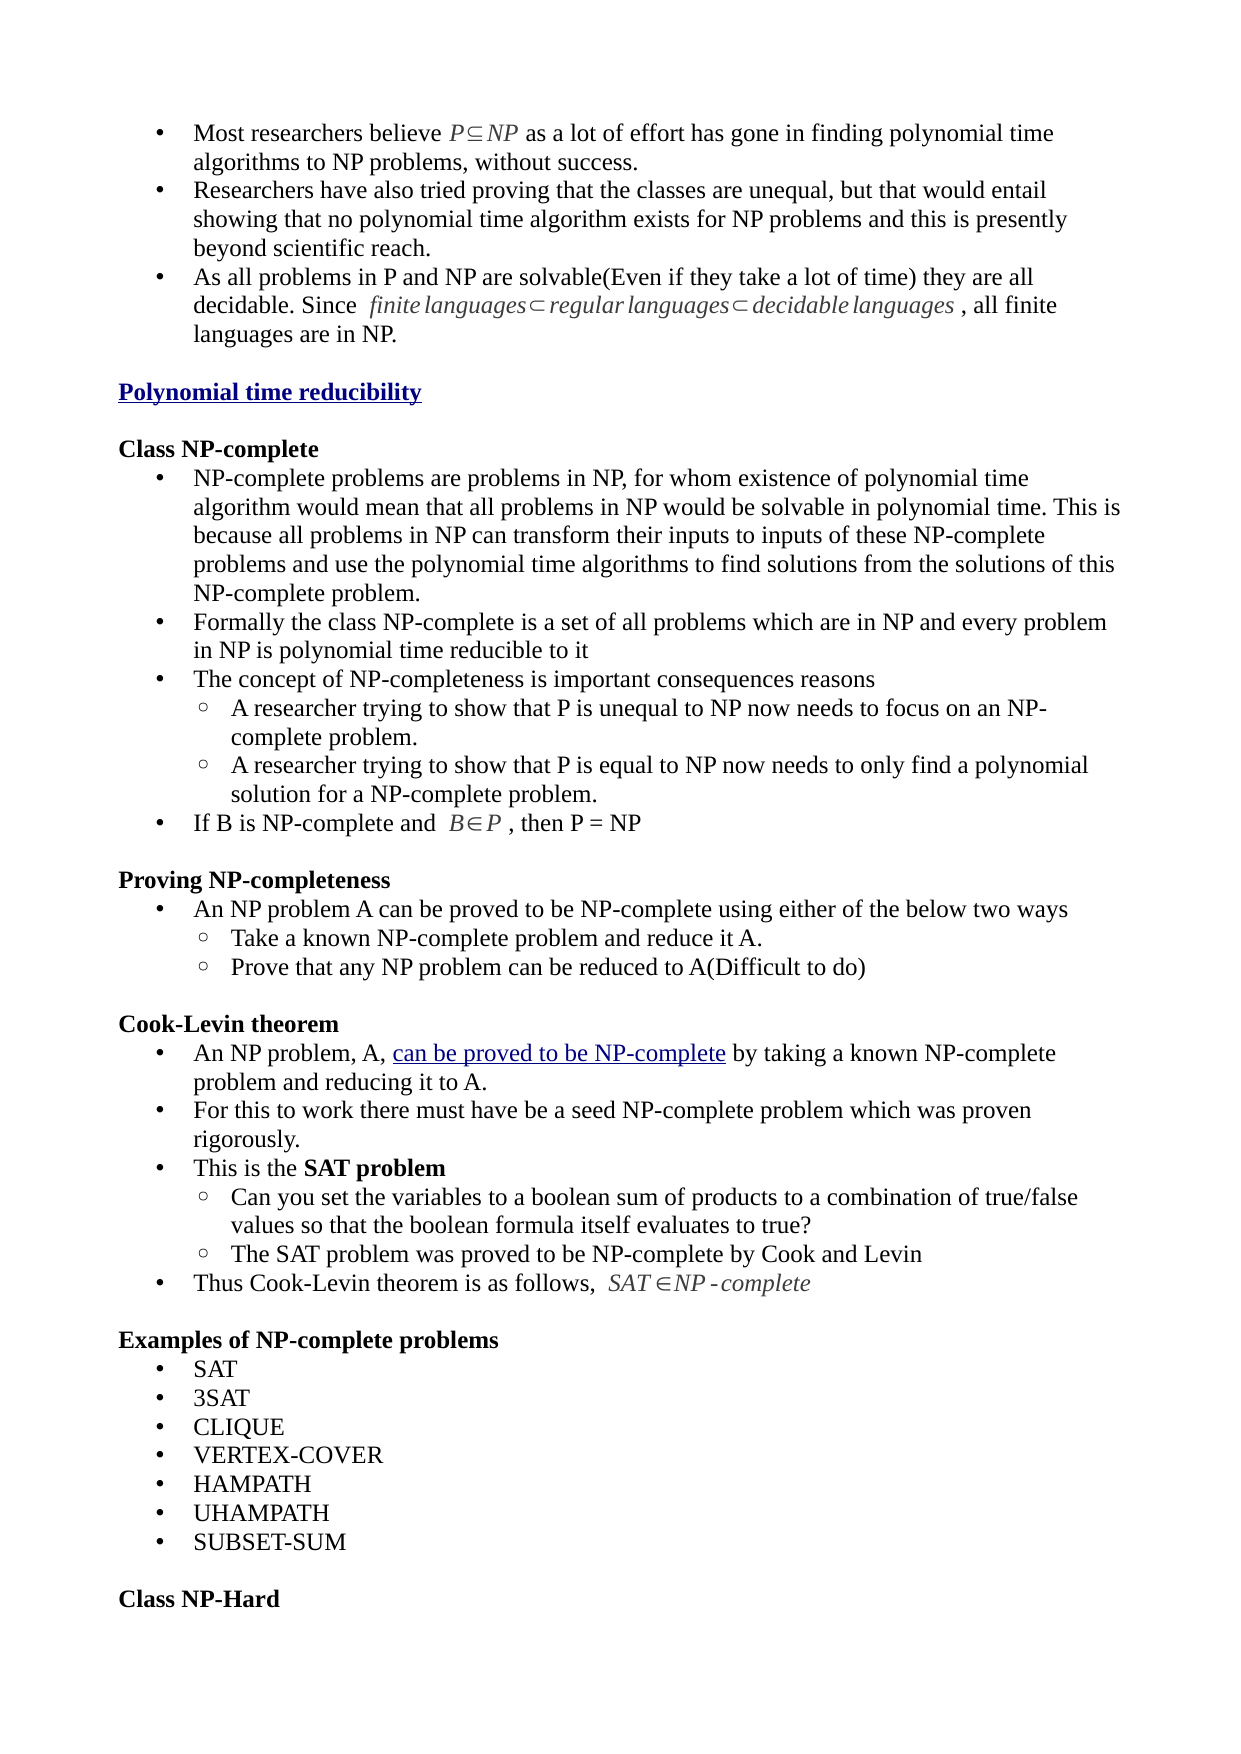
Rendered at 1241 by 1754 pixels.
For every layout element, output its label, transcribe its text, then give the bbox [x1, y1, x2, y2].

text Class NP-Hard [118, 1584, 1122, 1613]
text Proving NP-completeness [118, 866, 1122, 894]
text Class NP-complete [118, 434, 1122, 463]
list CLIQUE [156, 1412, 1122, 1441]
list This is the SAT problem [156, 1153, 1122, 1182]
text Cook-Levin theorem [118, 1009, 1122, 1038]
list A researcher trying to show that P is unequal to NP now needs to focus on an NP-complete problem. [193, 693, 1122, 751]
list VERTEX-COVER [156, 1441, 1122, 1469]
list The SAT problem was proved to be NP-complete by Cook and Levin [193, 1239, 1122, 1268]
list An NP problem A can be proved to be NP-complete using either of the below two ways [156, 894, 1122, 923]
list If B is NP-complete and , then P = NP [156, 808, 1122, 837]
list Prove that any NP problem can be reduced to A(Difficult to do) [193, 952, 1122, 981]
list UHAMPATH [156, 1498, 1122, 1527]
list Take a known NP-complete problem and reduce it A. [193, 923, 1122, 952]
list For this to work there must have be a seed NP-complete problem which was proven rigorously. [156, 1096, 1122, 1153]
list NP-complete problems are problems in NP, for whom existence of polynomial time algorithm would mean that all problems in NP would be solvable in polynomial time. This is because all problems in NP can transform their inputs to inputs of these NP-complete problems and use the polynomial time algorithms to find solutions from the solutions of this NP-complete problem. [156, 463, 1122, 607]
list SUBSET-SUM [156, 1527, 1122, 1556]
list Formally the class NP-complete is a set of all problems which are in NP and every problem in NP is polynomial time reducible to it [156, 607, 1122, 664]
list 3SAT [156, 1383, 1122, 1412]
list An NP problem, A, can be proved to be NP-complete by taking a known NP-complete problem and reducing it to A. [156, 1038, 1122, 1096]
list Thus Cook-Levin theorem is as follows, [156, 1268, 1122, 1297]
list The concept of NP-completeness is important consequences reasons [156, 664, 1122, 693]
list Researchers have also tried proving that the classes are unequal, but that would entail showing that no polynomial time algorithm exists for NP problems and this is presently beyond scientific reach. [156, 176, 1122, 262]
list SAT [156, 1354, 1122, 1383]
list Can you set the variables to a boolean sum of products to a combination of true/false values so that the boolean formula itself evaluates to true? [193, 1182, 1122, 1239]
text Examples of NP-complete problems [118, 1326, 1122, 1354]
list HAMPATH [156, 1469, 1122, 1498]
list Most researchers believeas a lot of effort has gone in finding polynomial time algorithms to NP problems, without success. [156, 118, 1122, 176]
list As all problems in P and NP are solvable(Even if they take a lot of time) they are all decidable. Since , all finite languages are in NP. [156, 262, 1122, 348]
text Polynomial time reducibility [118, 377, 1122, 406]
list A researcher trying to show that P is equal to NP now needs to only find a polynomial solution for a NP-complete problem. [193, 751, 1122, 808]
